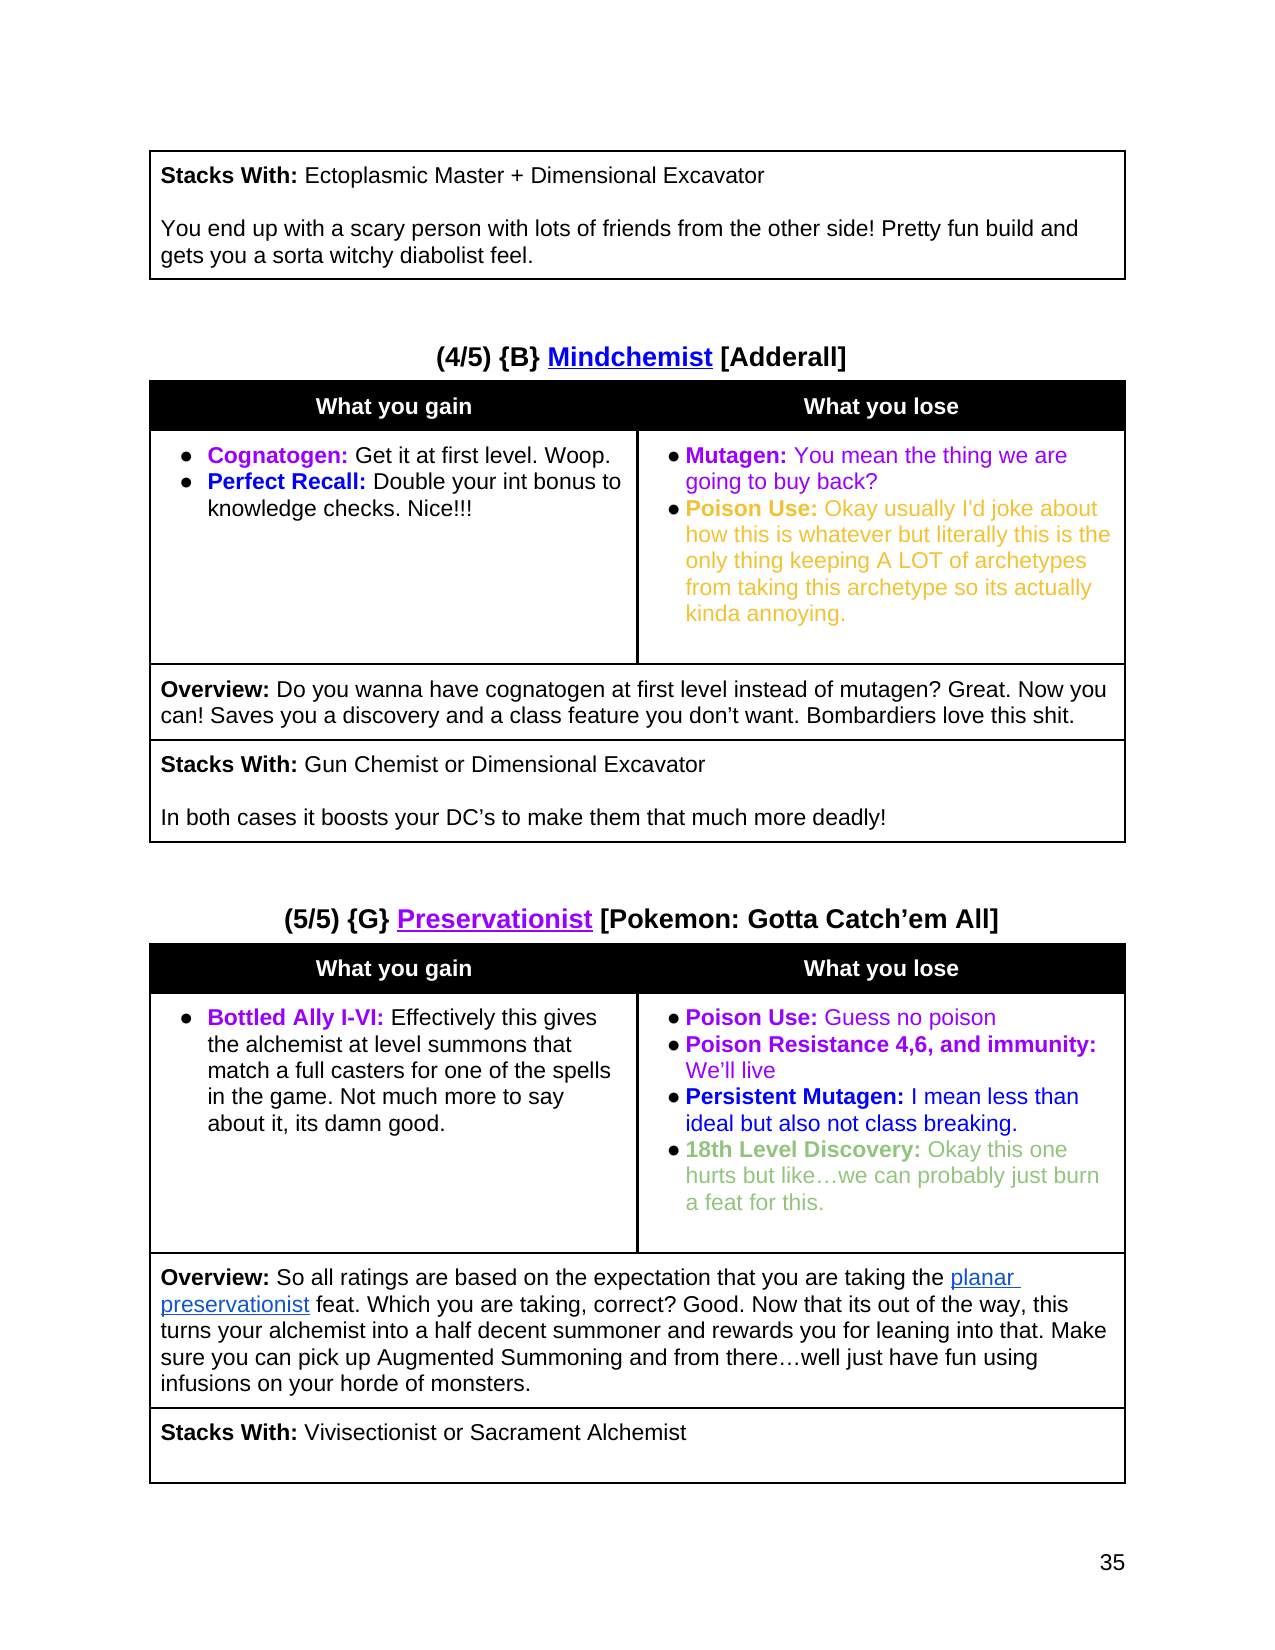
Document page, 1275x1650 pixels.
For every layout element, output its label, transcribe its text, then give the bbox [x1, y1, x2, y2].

table_cell Bottled Ally I-VI: Effectively this gives the alchemist at level summons that match a full casters for one of the spells in the game. Not much more to say about it, its damn good. [151, 994, 636, 1252]
table_cell Stacks With: Ectoplasmic Master + Dimensional Excavator You end up with a scary person with lots of friends from the other side! Pretty fun build and gets you a sorta witchy diabolist feel. [151, 152, 1124, 278]
table_header (5/5) {G} Preservationist [Pokemon: Gotta Catch’em All] [151, 878, 1124, 942]
table_cell Poison Use: Guess no poison Poison Resistance 4,6, and immunity: We’ll live Persistent Mutagen: I mean less than ideal but also not class breaking. 18th Level Discovery: Okay this one hurts but like…we can probably just burn a feat for this. [639, 994, 1124, 1252]
table_cell What you gain [151, 945, 636, 992]
table_cell What you gain [151, 382, 636, 429]
table_cell What you lose [639, 945, 1124, 992]
table_cell Mutagen: You mean the thing we are going to buy back? Poison Use: Okay usually I'd joke about how this is whatever but literally this is the only thing keeping A LOT of archetypes from taking this archetype so its actually kinda annoying. [639, 431, 1124, 663]
table_cell Overview: Do you wanna have cognatogen at first level instead of mutagen? Great. Now you can! Saves you a discovery and a class feature you don’t want. Bombardiers love this shit. [151, 665, 1124, 739]
table_header (4/5) {B} Mindchemist [Adderall] [151, 316, 1124, 380]
table_cell Overview: So all ratings are based on the expectation that you are taking the planar preservationist feat. Which you are taking, correct? Good. Now that its out of the way, this turns your alchemist into a half decent summoner and rewards you for leaning into that. Make sure you can pick up Augmented Summoning and from there…well just have fun using infusions on your horde of monsters. [151, 1254, 1124, 1407]
table_cell Stacks With: Gun Chemist or Dimensional Excavator In both cases it boosts your DC’s to make them that much more deadly! [151, 741, 1124, 841]
table_cell Stacks With: Vivisectionist or Sacrament Alchemist [151, 1409, 1124, 1482]
table_cell What you lose [639, 382, 1124, 429]
table_cell Cognatogen: Get it at first level. Woop. Perfect Recall: Double your int bonus to knowledge checks. Nice!!! [151, 431, 636, 663]
